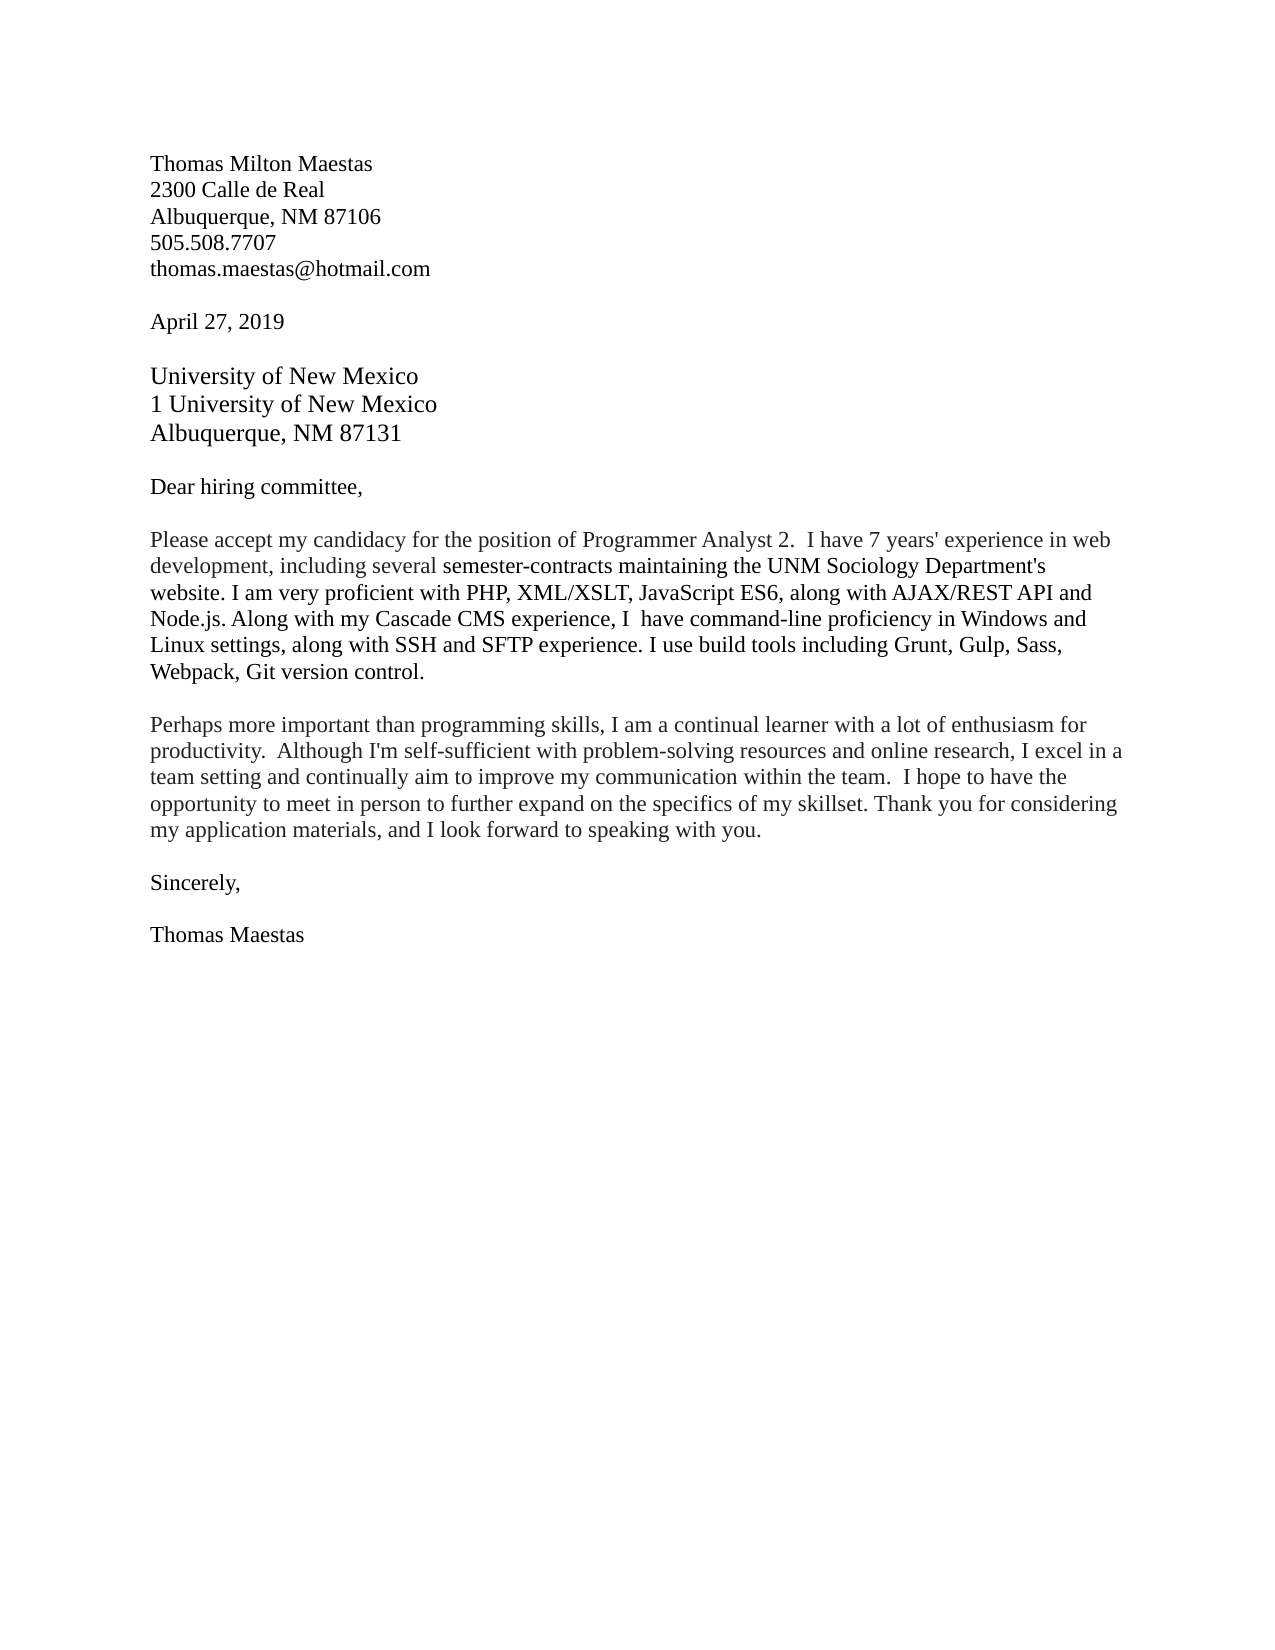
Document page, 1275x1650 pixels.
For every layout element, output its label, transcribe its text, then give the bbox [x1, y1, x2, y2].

text thomas.maestas@hotmail.com [150, 255, 1125, 282]
text Thomas Milton Maestas [150, 150, 1125, 176]
text Sincerely, [150, 869, 1125, 895]
text Dear hiring committee, [150, 473, 1125, 500]
text Thomas Maestas [150, 921, 1125, 948]
text 2300 Calle de Real [150, 176, 1125, 203]
text University of New Mexico [150, 361, 1125, 389]
text 505.508.7707 [150, 229, 1125, 255]
text April 27, 2019 [150, 308, 1125, 334]
text Please accept my candidacy for the position of Programmer Analyst 2. I have 7 years' experience in web development, including several semester-contracts maintaining the UNM Sociology Department's website. I am very proficient with PHP, XML/XSLT, JavaScript ES6, along with AJAX/REST API and Node.js. Along with my Cascade CMS experience, I have command-line proficiency in Windows and Linux settings, along with SSH and SFTP experience. I use build tools including Grunt, Gulp, Sass, Webpack, Git version control. Perhaps more important than programming skills, I am a continual learner with a lot of enthusiasm for productivity. Although I'm self-sufficient with problem-solving resources and online research, I excel in a team setting and continually aim to improve my communication within the team. I hope to have the opportunity to meet in person to further expand on the specifics of my skillset. Thank you for considering my application materials, and I look forward to speaking with you. [150, 526, 1125, 842]
text 1 University of New Mexico Albuquerque, NM 87131 [150, 389, 1125, 447]
text Albuquerque, NM 87106 [150, 203, 1125, 229]
